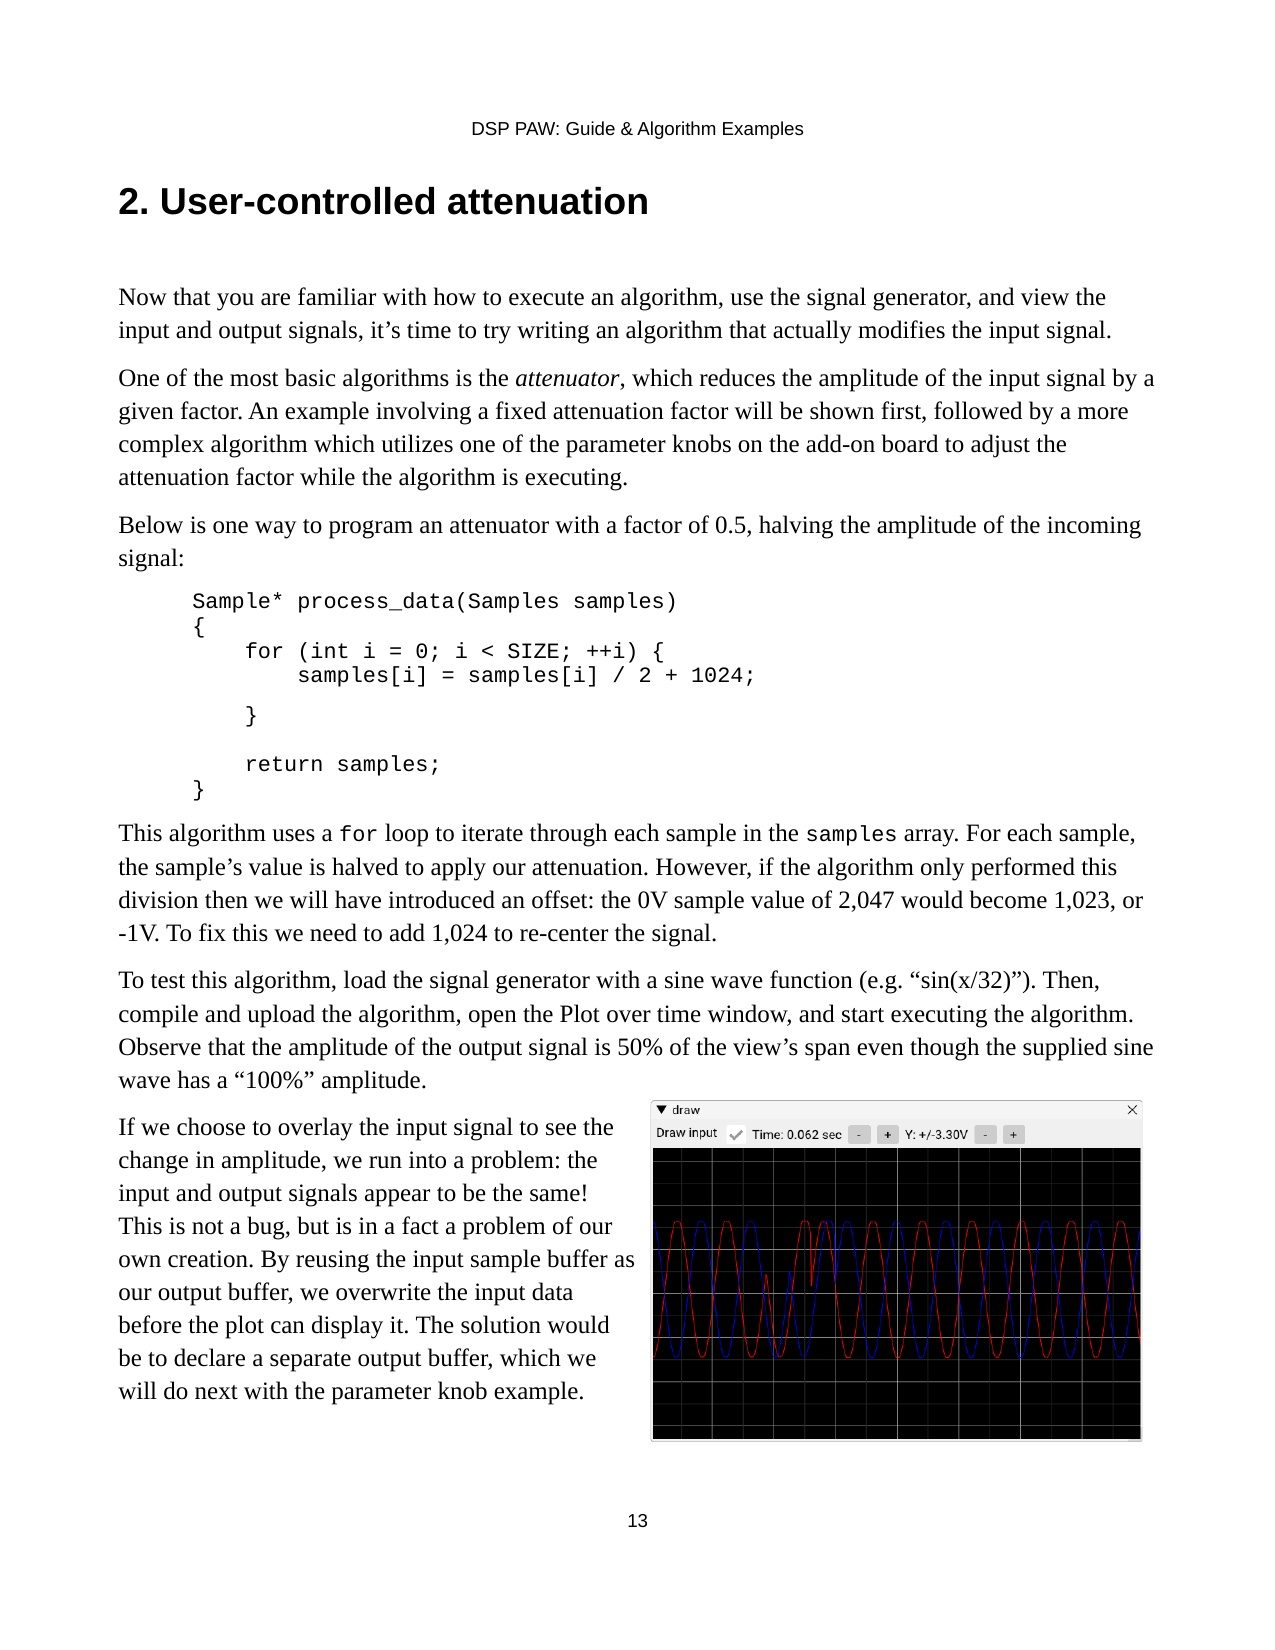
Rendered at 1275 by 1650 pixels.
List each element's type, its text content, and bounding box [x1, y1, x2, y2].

text To test this algorithm, load the signal generator with a sine wave function (e.g. “sin(x/32)”). Then, compile and upload the algorithm, open the Plot over time window, and start executing the algorithm. Observe that the amplitude of the output signal is 50% of the view’s span even though the supplied sine wave has a “100%” amplitude. [118, 966, 1158, 1456]
text This algorithm uses a for loop to iterate through each sample in the samples array. For each sample, the sample’s value is halved to apply our attenuation. However, if the algorithm only performed this division then we will have introduced an offset: the 0V sample value of 2,047 would become 1,023, or -1V. To fix this we need to add 1,024 to re-center the signal. [118, 818, 1157, 947]
text Sample* process_data(Samples samples) { for (int i = 0; i < SIZE; ++i) { samples[i] = samples[i] / 2 + 1024; [192, 590, 1157, 689]
text Below is one way to program an attenuator with a factor of 0.5, halving the amplitude of the incoming signal: [118, 510, 1157, 571]
picture [650, 1100, 1143, 1442]
subtitle 2. User-controlled attenuation [118, 179, 1157, 222]
text One of the most basic algorithms is the attenuator, which reduces the amplitude of the input signal by a given factor. An example involving a fixed attenuation factor will be shown first, followed by a more complex algorithm which utilizes one of the parameter knobs on the add-on board to adjust the attenuation factor while the algorithm is executing. [118, 363, 1157, 491]
text If we choose to overlay the input signal to see the change in amplitude, we run into a problem: the input and output signals appear to be the same! This is not a bug, but is in a fact a problem of our own creation. By reusing the input sample buffer as our output buffer, we overwrite the input data before the plot can display it. The solution would be to declare a separate output buffer, which we will do next with the parameter knob example. [118, 1112, 636, 1405]
text Now that you are familiar with how to execute an algorithm, use the signal generator, and view the input and output signals, it’s time to try writing an algorithm that actually modifies the input signal. [118, 282, 1157, 344]
text } return samples; } [192, 704, 1157, 803]
